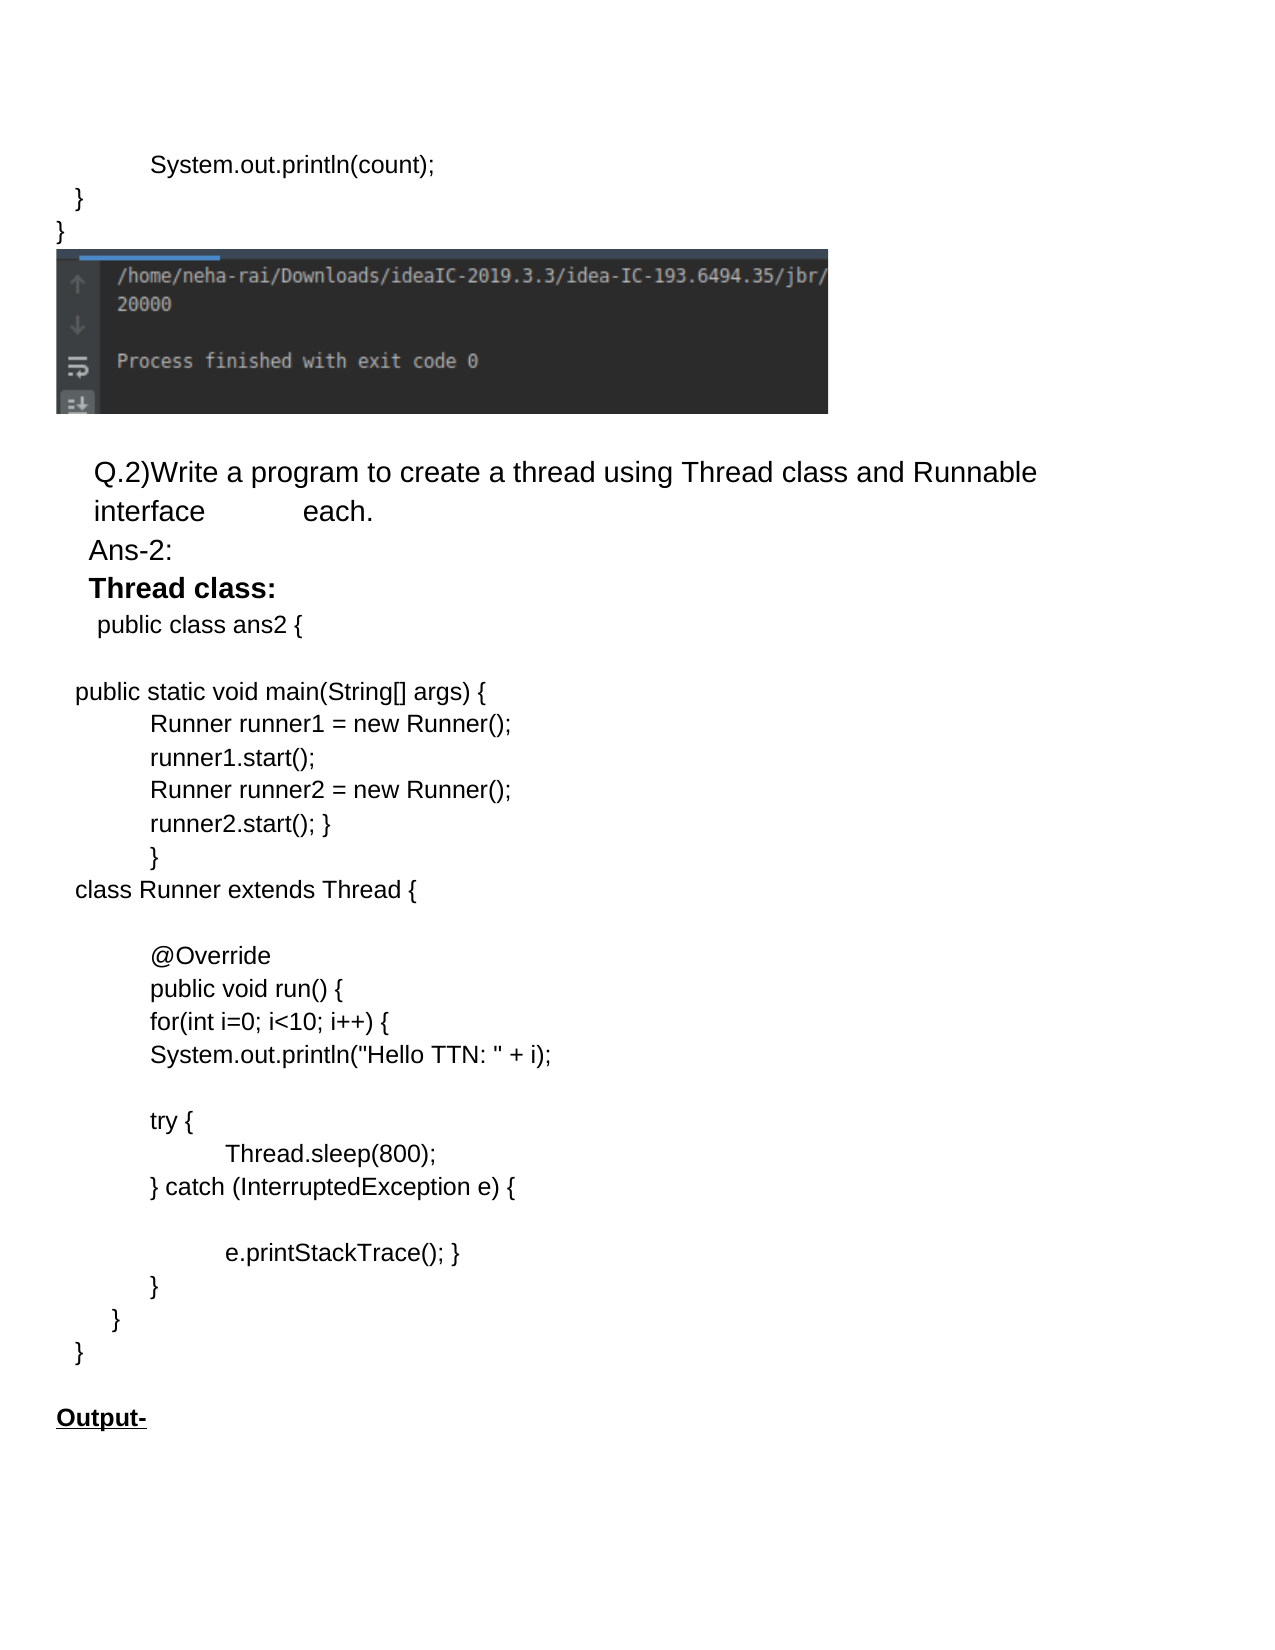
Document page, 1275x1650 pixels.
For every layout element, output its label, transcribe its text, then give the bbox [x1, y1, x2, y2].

text e.printStackTrace(); } [56, 1238, 1125, 1267]
text System.out.println(count); [56, 150, 1125, 179]
text } [56, 1304, 1125, 1333]
text public void run() { [56, 974, 1125, 1002]
text Thread class: [56, 571, 1125, 605]
text class Runner extends Thread { [56, 874, 1125, 903]
text } [56, 1337, 1125, 1366]
text } [56, 842, 1125, 870]
text @Override [56, 941, 1125, 969]
text runner2.start(); } [56, 808, 1125, 837]
text Runner runner2 = new Runner(); [56, 776, 1125, 804]
text Thread.sleep(800); [56, 1139, 1125, 1167]
text } [56, 183, 1125, 212]
text public static void main(String[] args) { [56, 676, 1125, 705]
text public class ans2 { [56, 610, 1125, 638]
text try { [56, 1106, 1125, 1134]
text System.out.println("Hello TTN: " + i); [56, 1040, 1125, 1068]
text } catch (InterruptedException e) { [56, 1172, 1125, 1201]
text Ans-2: [56, 533, 1125, 566]
text } [56, 1271, 1125, 1299]
text Q.2)Write a program to create a thread using Thread class and Runnable interface each. [94, 456, 1125, 528]
text Runner runner1 = new Runner(); [56, 709, 1125, 738]
text Output- [56, 1403, 1125, 1432]
text } [56, 216, 1125, 245]
text runner1.start(); [56, 742, 1125, 771]
picture [56, 249, 829, 414]
text for(int i=0; i<10; i++) { [56, 1007, 1125, 1035]
